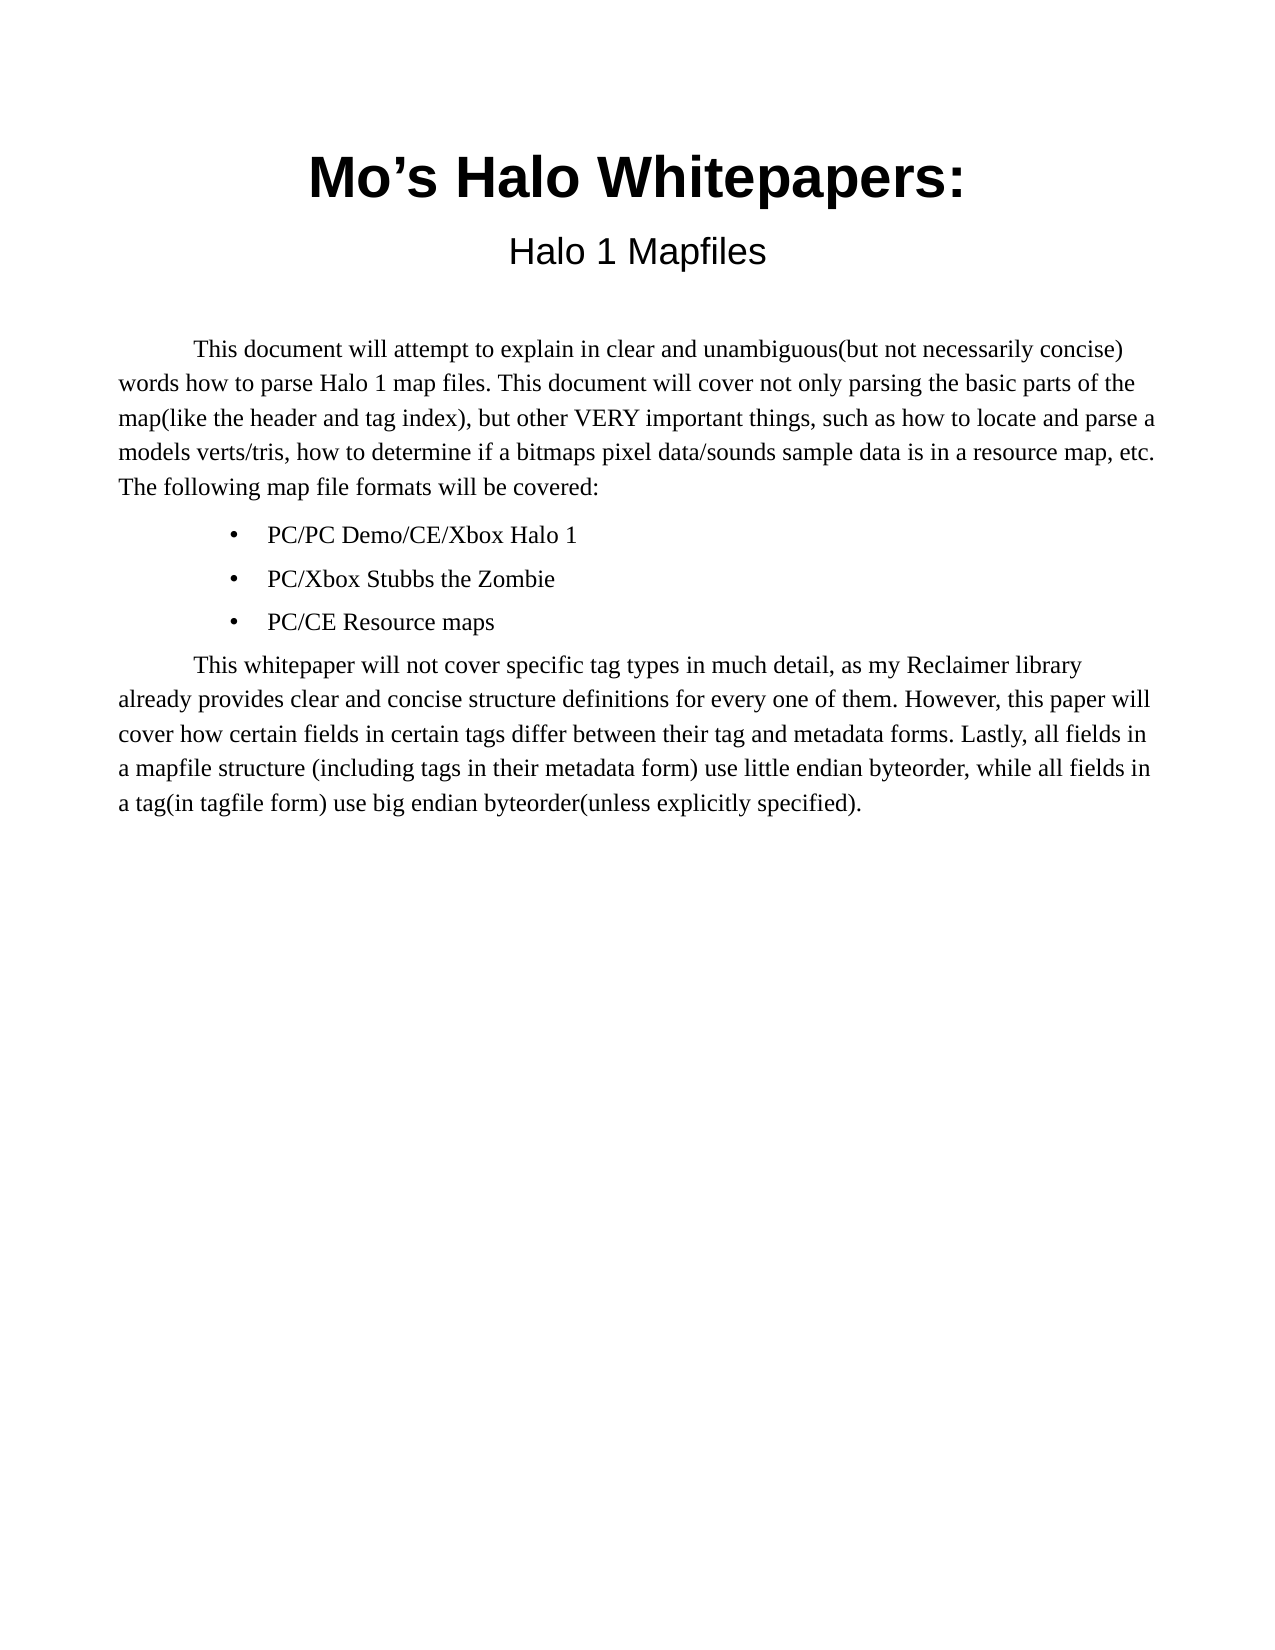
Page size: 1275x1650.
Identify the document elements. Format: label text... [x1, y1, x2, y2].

subtitle Halo 1 Mapfiles [118, 229, 1157, 272]
text This document will attempt to explain in clear and unambiguous(but not necessarily concise) words how to parse Halo 1 map files. This document will cover not only parsing the basic parts of the map(like the header and tag index), but other VERY important things, such as how to locate and parse a models verts/tris, how to determine if a bitmaps pixel data/sounds sample data is in a resource map, etc. The following map file formats will be covered: [118, 334, 1157, 500]
text This whitepaper will not cover specific tag types in much detail, as my Reclaimer library already provides clear and concise structure definitions for every one of them. However, this paper will cover how certain fields in certain tags differ between their tag and metadata forms. Lastly, all fields in a mapfile structure (including tags in their metadata form) use little endian byteorder, while all fields in a tag(in tagfile form) use big endian byteorder(unless explicitly specified). [118, 650, 1157, 817]
title Mo’s Halo Whitepapers: [118, 143, 1157, 210]
list PC/Xbox Stubbs the Zombie [229, 564, 1157, 592]
list PC/CE Resource maps [229, 607, 1157, 636]
list PC/PC Demo/CE/Xbox Halo 1 [229, 521, 1157, 549]
